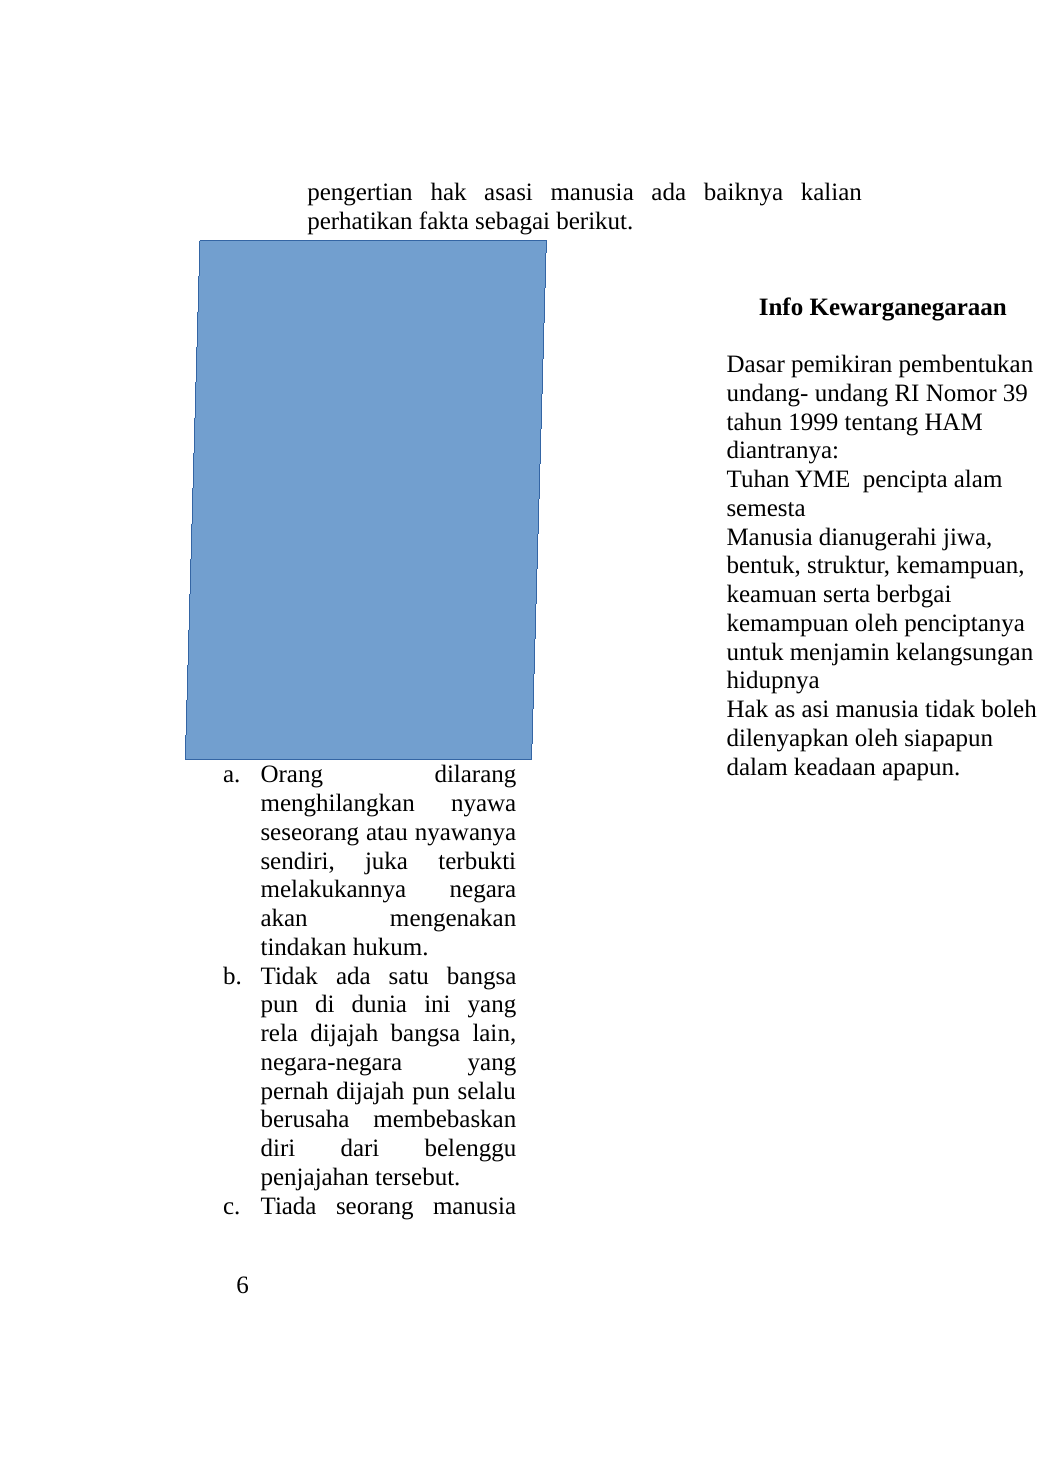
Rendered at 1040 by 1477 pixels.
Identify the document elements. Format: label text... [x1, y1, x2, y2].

table_header Orang dilarang menghilangkan nyawa seseorang atau nyawanya sendiri, juka terbukti melakukannya negara akan mengenakan tindakan hukum. Tidak ada satu bangsa pun di dunia ini yang rela dijajah bangsa lain, negara-negara yang pernah dijajah pun selalu berusaha membebaskan diri dari belenggu penjajahan tersebut. Tiada seorang manusia [180, 235, 522, 1225]
table_header [522, 235, 883, 1225]
text pengertian hak asasi manusia ada baiknya kalian perhatikan fakta sebagai berikut. [307, 177, 862, 235]
